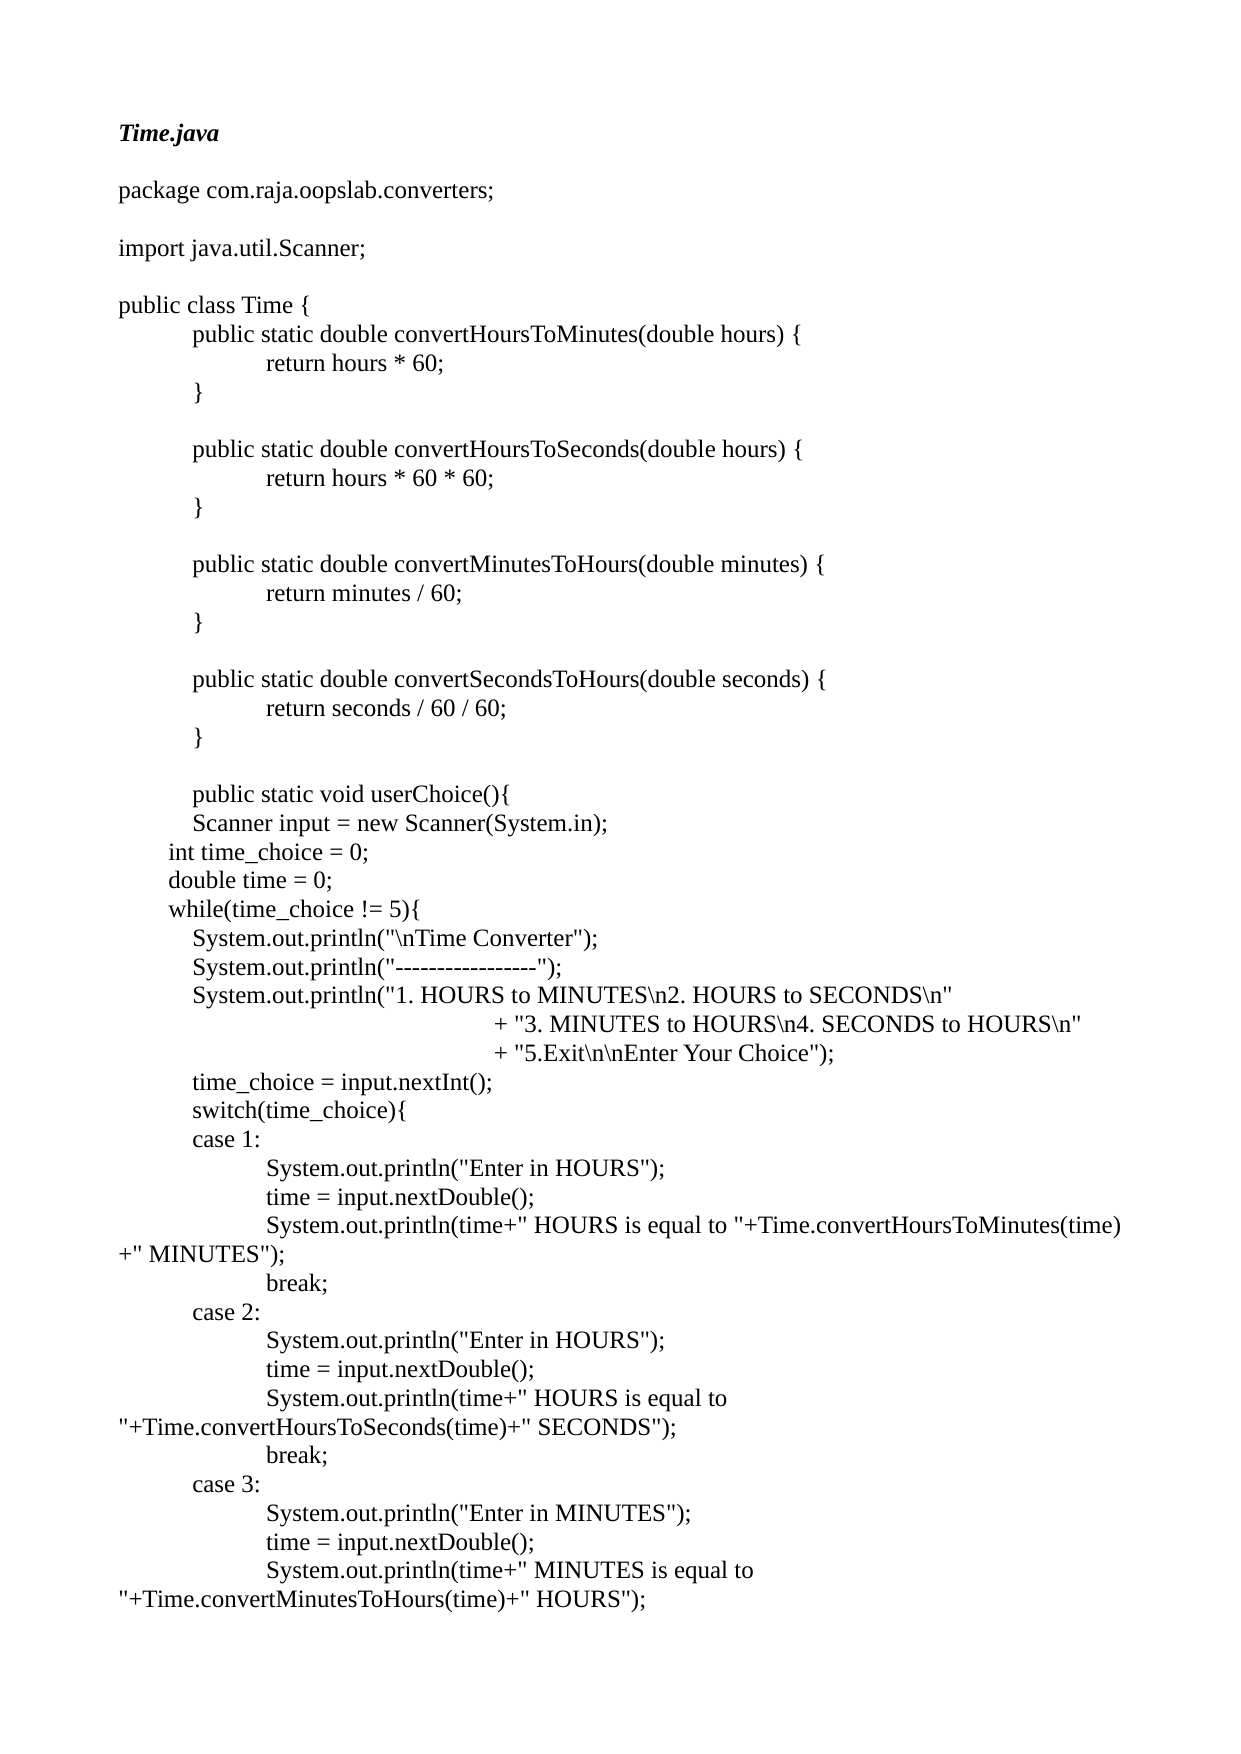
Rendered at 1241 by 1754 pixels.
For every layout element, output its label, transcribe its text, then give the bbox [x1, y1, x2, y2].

text } [118, 607, 1122, 636]
text case 1: [118, 1124, 1122, 1153]
text public class Time { [118, 291, 1122, 319]
text Time.java [118, 118, 1122, 147]
text System.out.println("Enter in MINUTES"); [118, 1498, 1122, 1527]
text public static void userChoice(){ [118, 779, 1122, 808]
text case 3: [118, 1469, 1122, 1498]
text return seconds / 60 / 60; [118, 693, 1122, 722]
text package com.raja.oopslab.converters; [118, 176, 1122, 204]
text time = input.nextDouble(); [118, 1354, 1122, 1383]
text break; [118, 1441, 1122, 1469]
text System.out.println("1. HOURS to MINUTES\n2. HOURS to SECONDS\n" [118, 981, 1122, 1009]
text } [118, 722, 1122, 751]
text public static double convertHoursToMinutes(double hours) { [118, 319, 1122, 348]
text time_choice = input.nextInt(); [118, 1067, 1122, 1096]
text Scanner input = new Scanner(System.in); [118, 808, 1122, 837]
text public static double convertHoursToSeconds(double hours) { [118, 434, 1122, 463]
text System.out.println(time+" HOURS is equal to "+Time.convertHoursToMinutes(time)+" MINUTES"); [118, 1211, 1122, 1268]
text System.out.println(time+" HOURS is equal to "+Time.convertHoursToSeconds(time)+" SECONDS"); [118, 1383, 1122, 1441]
text public static double convertSecondsToHours(double seconds) { [118, 664, 1122, 693]
text System.out.println("Enter in HOURS"); [118, 1326, 1122, 1354]
text switch(time_choice){ [118, 1096, 1122, 1124]
text } [118, 377, 1122, 406]
text int time_choice = 0; [118, 837, 1122, 866]
text System.out.println("-----------------"); [118, 952, 1122, 981]
text while(time_choice != 5){ [118, 894, 1122, 923]
text public static double convertMinutesToHours(double minutes) { [118, 549, 1122, 578]
text time = input.nextDouble(); [118, 1527, 1122, 1556]
text return minutes / 60; [118, 578, 1122, 607]
text time = input.nextDouble(); [118, 1182, 1122, 1211]
text + "5.Exit\n\nEnter Your Choice"); [118, 1038, 1122, 1067]
text + "3. MINUTES to HOURS\n4. SECONDS to HOURS\n" [118, 1009, 1122, 1038]
text double time = 0; [118, 866, 1122, 894]
text break; [118, 1268, 1122, 1297]
text } [118, 492, 1122, 521]
text System.out.println("\nTime Converter"); [118, 923, 1122, 952]
text return hours * 60 * 60; [118, 463, 1122, 492]
text return hours * 60; [118, 348, 1122, 377]
text System.out.println(time+" MINUTES is equal to "+Time.convertMinutesToHours(time)+" HOURS"); [118, 1556, 1122, 1613]
text import java.util.Scanner; [118, 233, 1122, 262]
text System.out.println("Enter in HOURS"); [118, 1153, 1122, 1182]
text case 2: [118, 1297, 1122, 1326]
